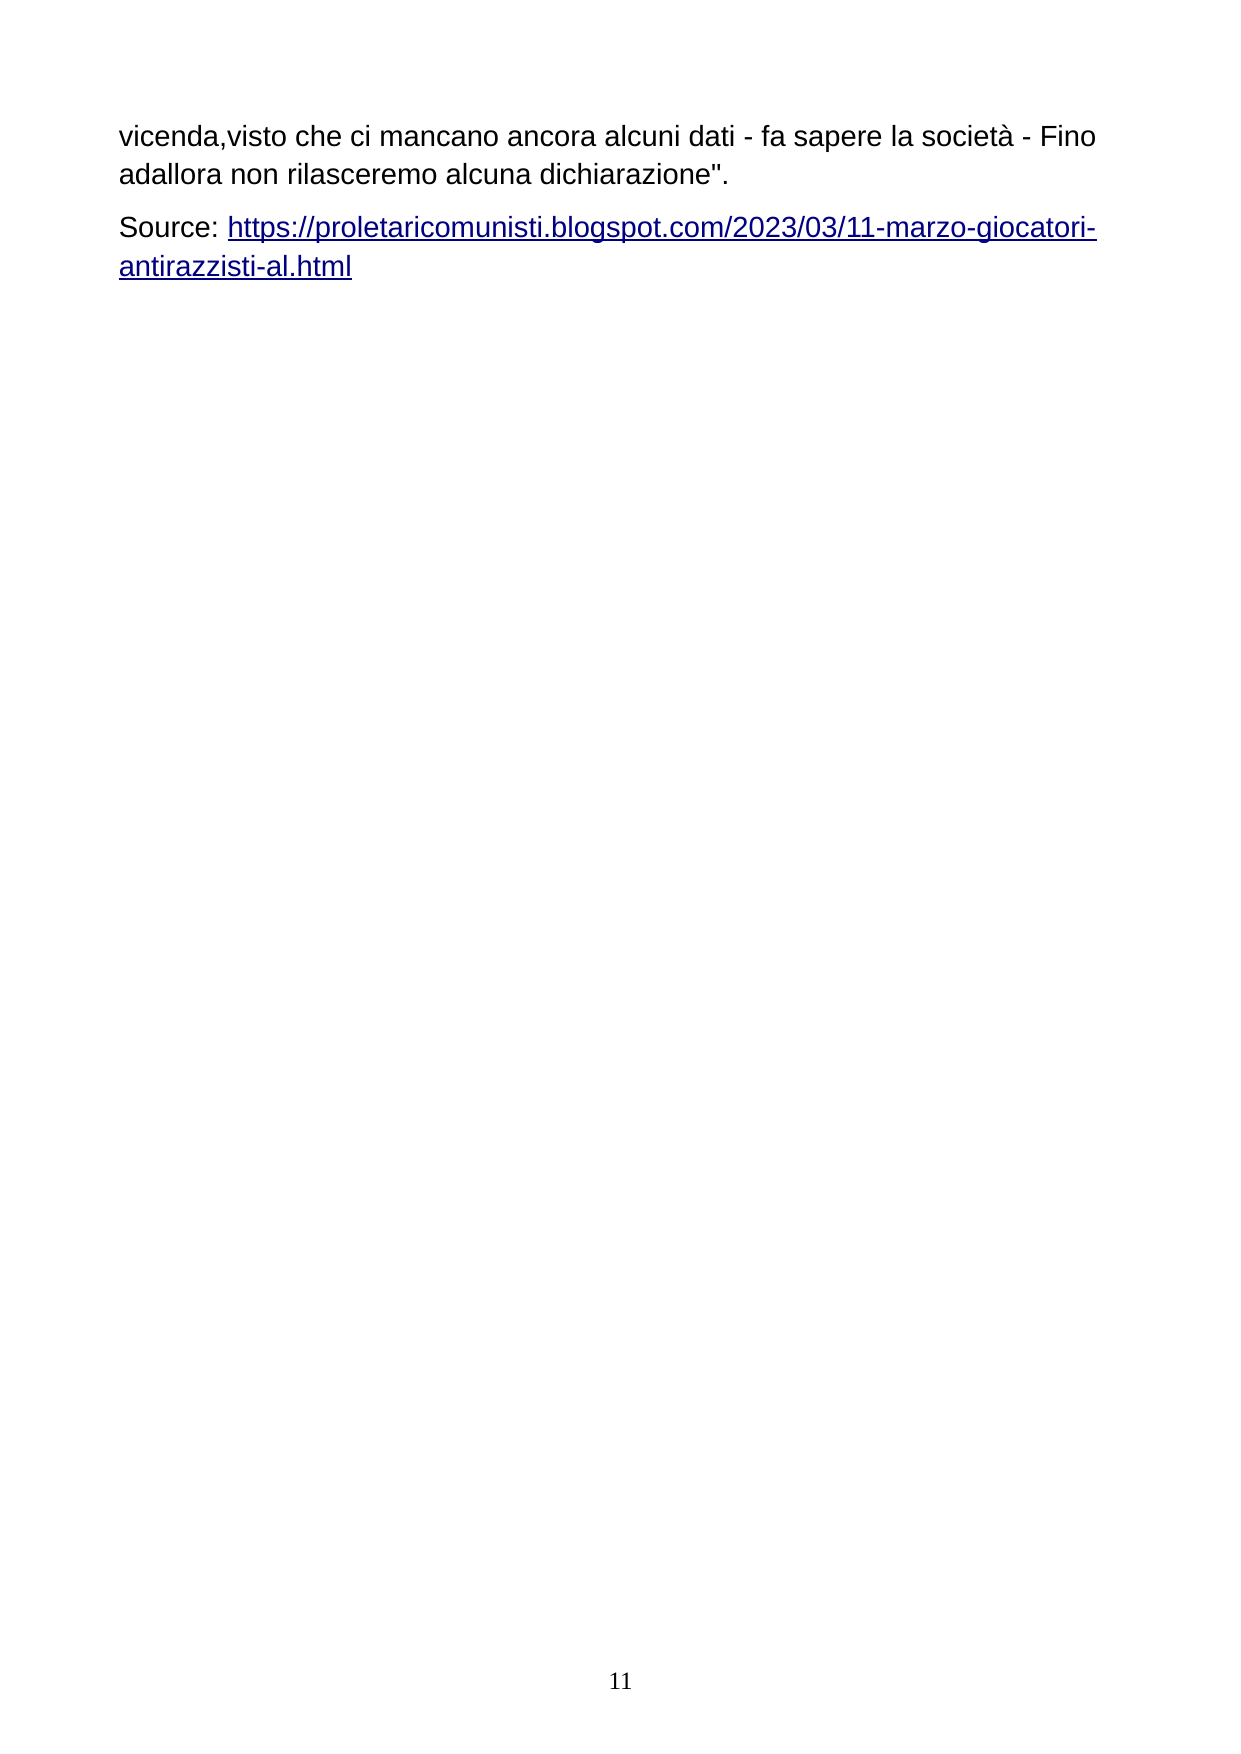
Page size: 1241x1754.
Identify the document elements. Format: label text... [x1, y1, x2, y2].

text vicenda,visto che ci mancano ancora alcuni dati - fa sapere la società - Fino adallora non rilasceremo alcuna dichiarazione". [118, 118, 1122, 191]
text Source: https://proletaricomunisti.blogspot.com/2023/03/11-marzo-giocatori-antirazzisti-al.html [118, 210, 1122, 282]
